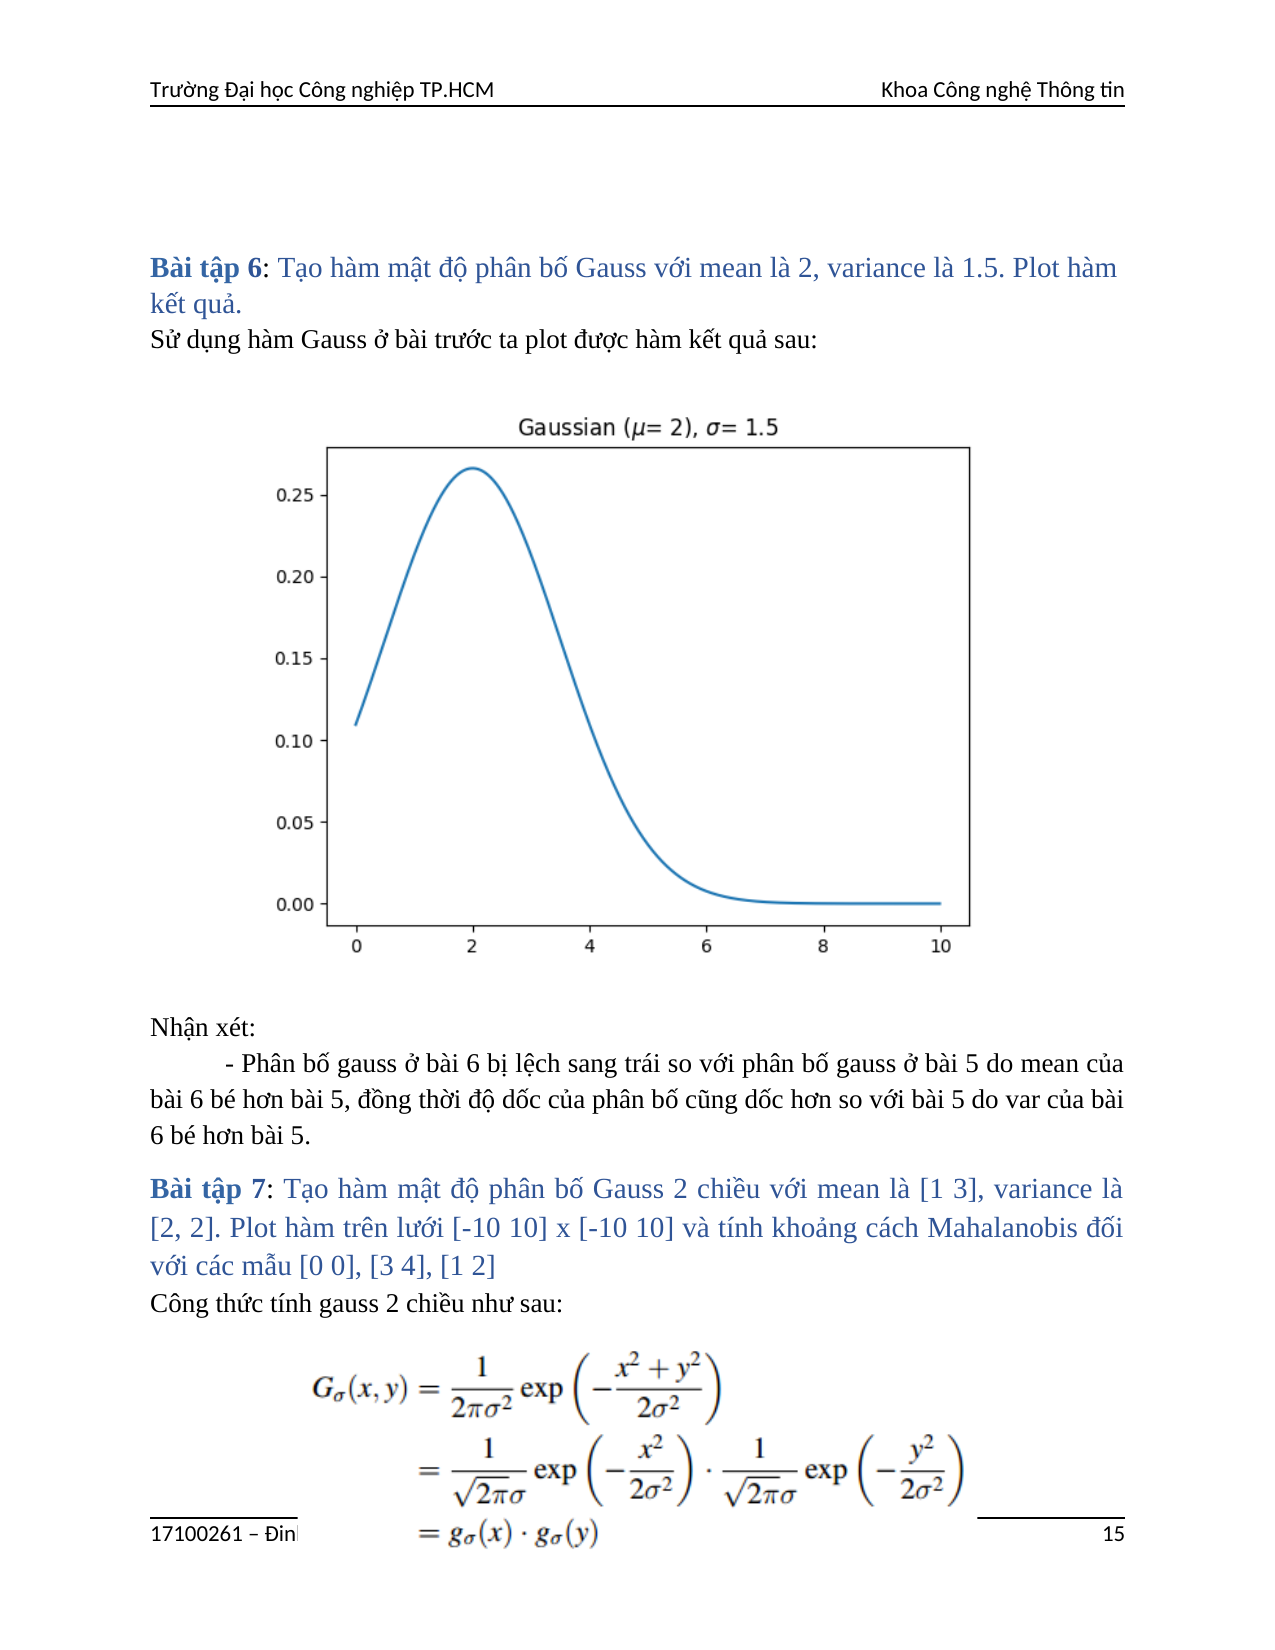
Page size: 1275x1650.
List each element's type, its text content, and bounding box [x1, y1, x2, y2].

picture [297, 1339, 978, 1571]
subtitle Bài tập 7: Tạo hàm mật độ phân bố Gauss 2 chiều với mean là [1 3], variance là [2, 2]. Plot hàm trên lưới [-10 10] x [-10 10] và tính khoảng cách Mahalanobis đối với các mẫu [0 0], [3 4], [1 2] [150, 1171, 1125, 1282]
picture [223, 372, 1052, 994]
list Nhận xét: [150, 1012, 1125, 1043]
list - Phân bố gauss ở bài 6 bị lệch sang trái so với phân bố gauss ở bài 5 do mean của bài 6 bé hơn bài 5, đồng thời độ dốc của phân bố cũng dốc hơn so với bài 5 do var của bài 6 bé hơn bài 5. [150, 1047, 1125, 1150]
text Công thức tính gauss 2 chiều như sau: [150, 1287, 1125, 1318]
text Sử dụng hàm Gauss ở bài trước ta plot được hàm kết quả sau: [150, 323, 1125, 354]
subtitle Bài tập 6: Tạo hàm mật độ phân bố Gauss với mean là 2, variance là 1.5. Plot hàm kết quả. [150, 250, 1125, 320]
